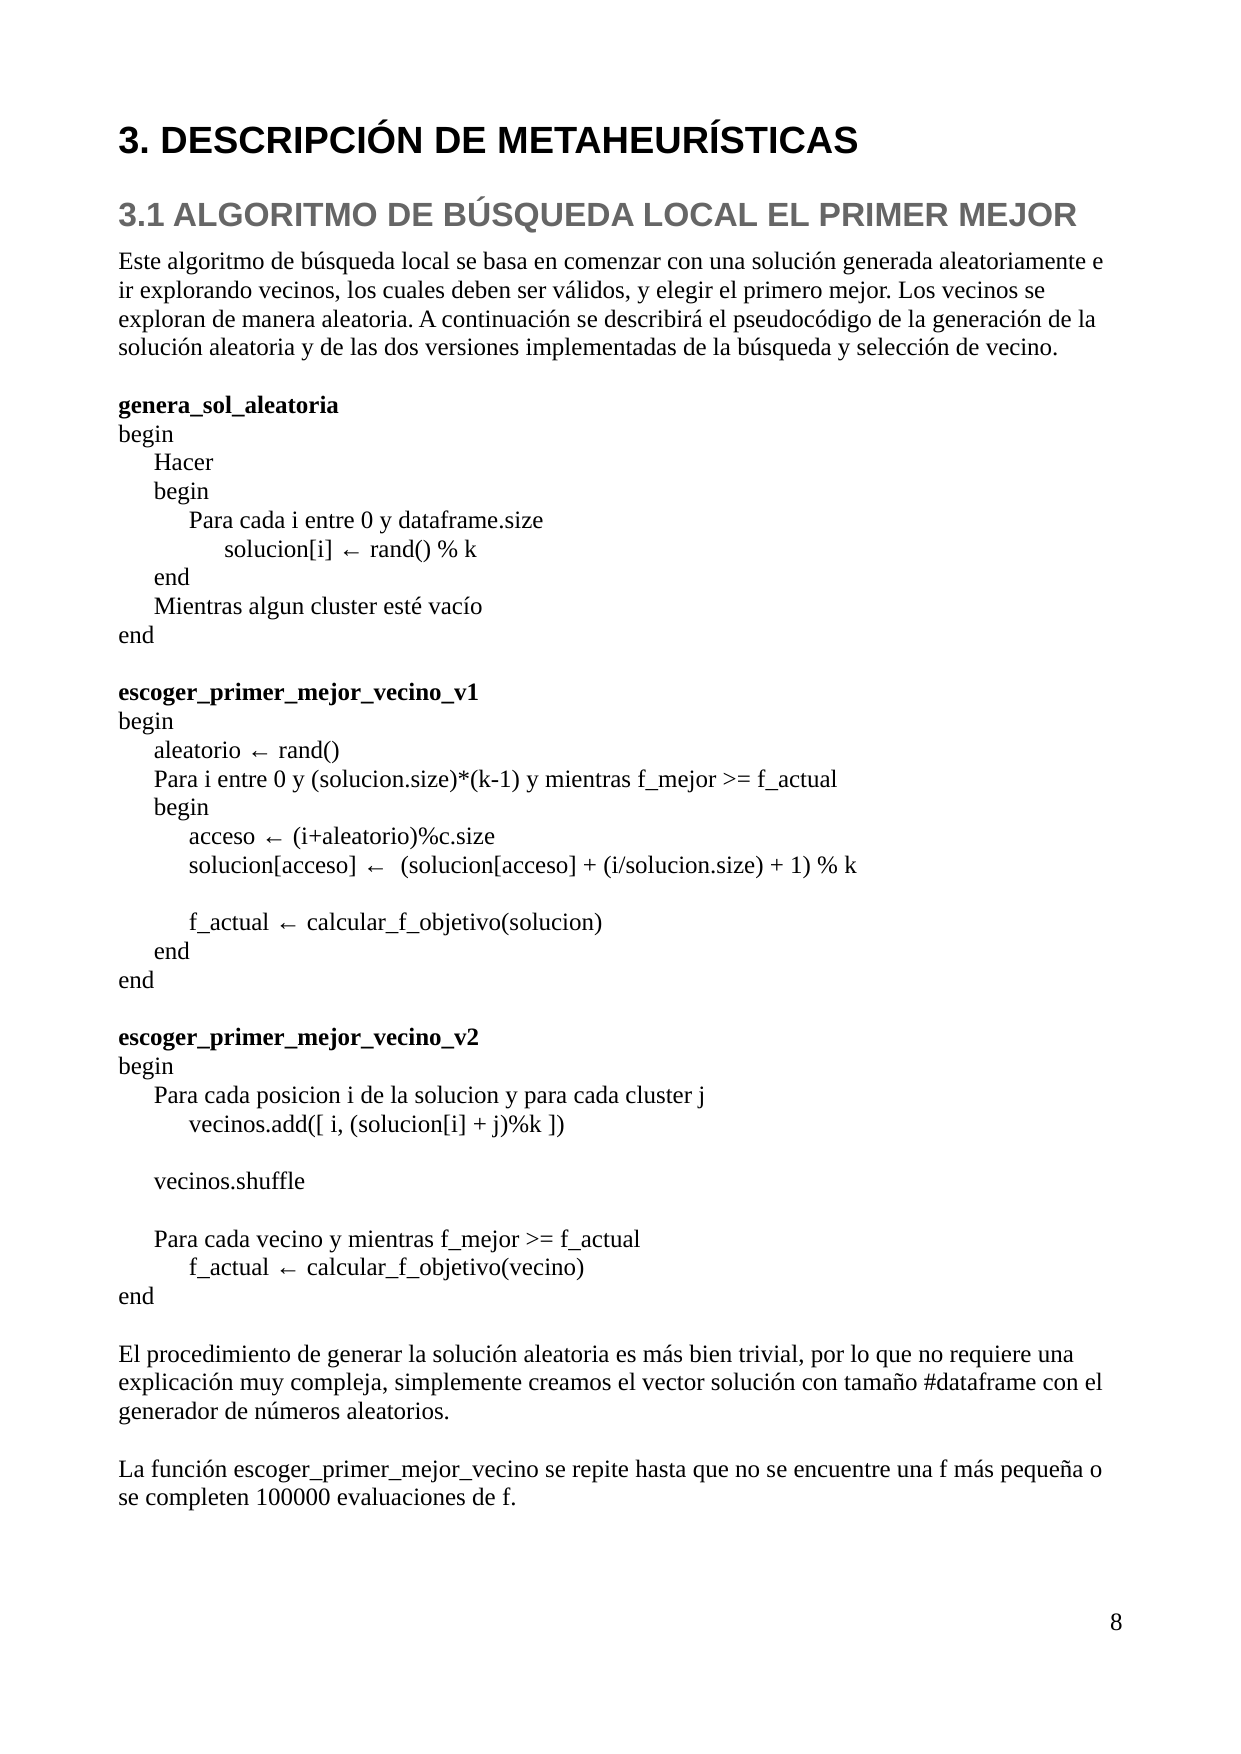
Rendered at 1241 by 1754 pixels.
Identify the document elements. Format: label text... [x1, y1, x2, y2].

text f_actual ← calcular_f_objetivo(solucion) [118, 907, 1122, 936]
text solucion[i] ← rand() % k [118, 534, 1122, 562]
text vecinos.add([ i, (solucion[i] + j)%k ]) [118, 1109, 1122, 1137]
text end [118, 1281, 1122, 1310]
text solucion[acceso] ← (solucion[acceso] + (i/solucion.size) + 1) % k [118, 850, 1122, 879]
text begin [118, 1051, 1122, 1080]
text end [118, 562, 1122, 591]
text begin [118, 419, 1122, 447]
text La función escoger_primer_mejor_vecino se repite hasta que no se encuentre una f más pequeña o se completen 100000 evaluaciones de f. [118, 1454, 1122, 1511]
text f_actual ← calcular_f_objetivo(vecino) [118, 1252, 1122, 1281]
text Mientras algun cluster esté vacío [118, 591, 1122, 620]
text escoger_primer_mejor_vecino_v1 [118, 677, 1122, 706]
text Para cada posicion i de la solucion y para cada cluster j [118, 1080, 1122, 1109]
text vecinos.shuffle [118, 1166, 1122, 1195]
text begin [118, 792, 1122, 821]
text Para cada vecino y mientras f_mejor >= f_actual [118, 1224, 1122, 1252]
text begin [118, 706, 1122, 735]
text El procedimiento de generar la solución aleatoria es más bien trivial, por lo que no requiere una explicación muy compleja, simplemente creamos el vector solución con tamaño #dataframe con el generador de números aleatorios. [118, 1339, 1122, 1425]
subtitle 3.1 ALGORITMO DE BÚSQUEDA LOCAL EL PRIMER MEJOR [118, 195, 1122, 234]
text Hacer [118, 447, 1122, 476]
text end [118, 936, 1122, 965]
text escoger_primer_mejor_vecino_v2 [118, 1022, 1122, 1051]
text Este algoritmo de búsqueda local se basa en comenzar con una solución generada aleatoriamente e ir explorando vecinos, los cuales deben ser válidos, y elegir el primero mejor. Los vecinos se exploran de manera aleatoria. A continuación se describirá el pseudocódigo de la generación de la solución aleatoria y de las dos versiones implementadas de la búsqueda y selección de vecino. [118, 246, 1122, 361]
text aleatorio ← rand() [118, 735, 1122, 764]
text end [118, 965, 1122, 994]
subtitle 3. DESCRIPCIÓN DE METAHEURÍSTICAS [118, 118, 1122, 162]
text Para cada i entre 0 y dataframe.size [118, 505, 1122, 534]
text acceso ← (i+aleatorio)%c.size [118, 821, 1122, 850]
text begin [118, 476, 1122, 505]
text genera_sol_aleatoria [118, 390, 1122, 419]
text end [118, 620, 1122, 649]
text Para i entre 0 y (solucion.size)*(k-1) y mientras f_mejor >= f_actual [118, 764, 1122, 792]
